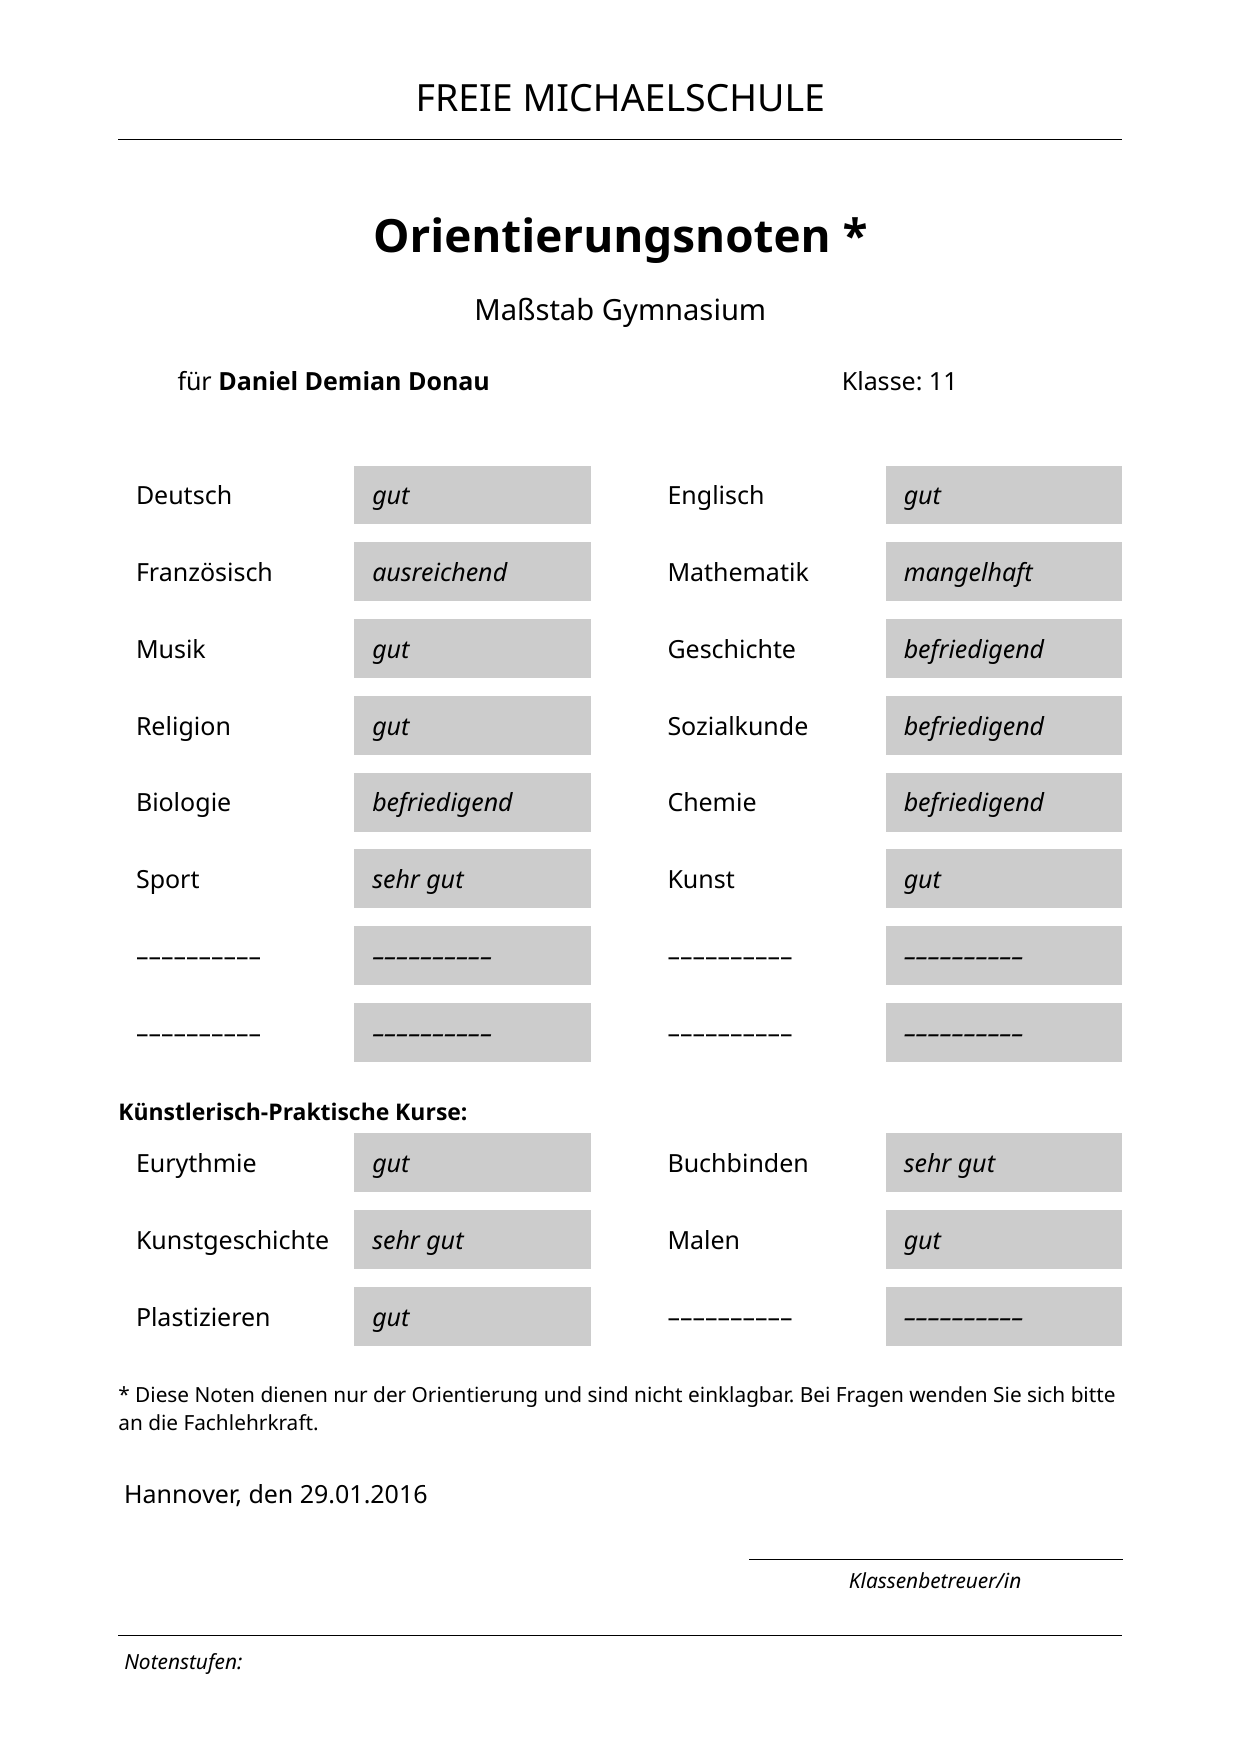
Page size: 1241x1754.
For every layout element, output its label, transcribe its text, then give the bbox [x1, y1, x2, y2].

table_cell [591, 926, 649, 985]
table_cell [886, 601, 1122, 619]
table_cell gut [886, 1210, 1122, 1269]
table_cell Mathematik [650, 542, 886, 601]
table_cell [591, 1210, 649, 1269]
table_cell [591, 696, 649, 755]
table_cell [591, 985, 649, 1003]
text FREIE MICHAELSCHULE [118, 71, 1122, 122]
table_header sehr gut [886, 1133, 1122, 1192]
table_cell [886, 755, 1122, 773]
table_cell [118, 1559, 749, 1600]
table_cell [118, 525, 354, 542]
subtitle Maßstab Gymnasium [118, 289, 1122, 329]
table_cell [650, 1269, 886, 1287]
table_cell –––––––––– [650, 1003, 886, 1062]
table_cell Geschichte [650, 619, 886, 678]
table_header Hannover, den 29.01.2016 [118, 1471, 749, 1559]
table_cell befriedigend [886, 773, 1122, 832]
table_header Klasse: 11 [842, 363, 1063, 397]
table_cell [591, 849, 649, 908]
table_header Buchbinden [650, 1133, 886, 1192]
table_cell [650, 525, 886, 542]
table_header [749, 1471, 1123, 1559]
table_cell –––––––––– [886, 1003, 1122, 1062]
table_cell [591, 773, 649, 832]
table_header [788, 1636, 955, 1687]
table_cell [591, 1192, 649, 1210]
table_cell –––––––––– [886, 1287, 1122, 1346]
table_cell [354, 832, 591, 849]
table_cell gut [354, 1287, 591, 1346]
table_cell [118, 832, 354, 849]
table_header für Daniel Demian Donau [177, 363, 842, 397]
table_cell mangelhaft [886, 542, 1122, 601]
table_cell [354, 601, 591, 619]
table_cell [354, 755, 591, 773]
table_cell [886, 1192, 1122, 1210]
table_cell Musik [118, 619, 354, 678]
table_cell [650, 601, 886, 619]
table_cell [886, 678, 1122, 696]
table_cell [591, 525, 649, 542]
table_cell [354, 525, 591, 542]
table_cell [886, 525, 1122, 542]
table_cell befriedigend [886, 696, 1122, 755]
table_cell [591, 909, 649, 926]
table_cell [118, 755, 354, 773]
table_cell gut [354, 619, 591, 678]
table_header Deutsch [118, 466, 354, 524]
table_cell Kunst [650, 849, 886, 908]
table_cell [591, 755, 649, 773]
table_cell –––––––––– [650, 926, 886, 985]
table_cell Biologie [118, 773, 354, 832]
table_header [955, 1636, 1122, 1687]
table_cell [886, 909, 1122, 926]
table_cell [650, 832, 886, 849]
table_cell Religion [118, 696, 354, 755]
table_cell ausreichend [354, 542, 591, 601]
table_cell Chemie [650, 773, 886, 832]
table_cell Kunstgeschichte [118, 1210, 354, 1269]
table_cell [354, 1269, 591, 1287]
table_cell [118, 985, 354, 1003]
text * Diese Noten dienen nur der Orientierung und sind nicht einklagbar. Bei Fragen wenden Sie sich bitte an die Fachlehrkraft. [118, 1380, 1122, 1437]
table_cell [591, 678, 649, 696]
table_header [620, 1636, 787, 1687]
table_cell [650, 985, 886, 1003]
table_cell [650, 755, 886, 773]
table_cell befriedigend [886, 619, 1122, 678]
table_cell [118, 1192, 354, 1210]
table_header [285, 1636, 453, 1687]
table_cell [354, 1192, 591, 1210]
table_cell [886, 832, 1122, 849]
table_header [591, 466, 649, 524]
table_header gut [886, 466, 1122, 524]
table_cell [118, 678, 354, 696]
table_cell [650, 678, 886, 696]
table_cell Malen [650, 1210, 886, 1269]
table_cell [886, 985, 1122, 1003]
table_cell [354, 985, 591, 1003]
table_cell gut [354, 696, 591, 755]
table_cell Plastizieren [118, 1287, 354, 1346]
table_cell [354, 678, 591, 696]
table_header Eurythmie [118, 1133, 354, 1192]
table_cell Klassenbetreuer/in [749, 1560, 1123, 1600]
table_cell [118, 601, 354, 619]
table_cell [118, 909, 354, 926]
table_cell Französisch [118, 542, 354, 601]
table_cell gut [886, 849, 1122, 908]
table_cell [591, 1269, 649, 1287]
table_cell –––––––––– [118, 1003, 354, 1062]
table_cell –––––––––– [118, 926, 354, 985]
table_header [453, 1636, 620, 1687]
title Orientierungsnoten * [118, 203, 1122, 266]
table_cell [650, 909, 886, 926]
table_cell [591, 832, 649, 849]
table_cell [118, 1269, 354, 1287]
table_cell –––––––––– [650, 1287, 886, 1346]
table_cell Sozialkunde [650, 696, 886, 755]
table_header Notenstufen: [118, 1636, 285, 1687]
table_cell –––––––––– [886, 926, 1122, 985]
table_header gut [354, 1133, 591, 1192]
table_cell [354, 909, 591, 926]
table_header [591, 1133, 649, 1192]
table_cell [886, 1269, 1122, 1287]
table_cell [591, 619, 649, 678]
table_cell befriedigend [354, 773, 591, 832]
table_cell [591, 1287, 649, 1346]
table_cell –––––––––– [354, 1003, 591, 1062]
table_cell sehr gut [354, 1210, 591, 1269]
table_cell –––––––––– [354, 926, 591, 985]
table_header gut [354, 466, 591, 524]
text Künstlerisch-Praktische Kurse: [118, 1096, 1122, 1127]
table_cell [650, 1192, 886, 1210]
table_cell [591, 601, 649, 619]
table_cell Sport [118, 849, 354, 908]
table_cell [591, 1003, 649, 1062]
table_header Englisch [650, 466, 886, 524]
table_cell [591, 542, 649, 601]
table_cell sehr gut [354, 849, 591, 908]
